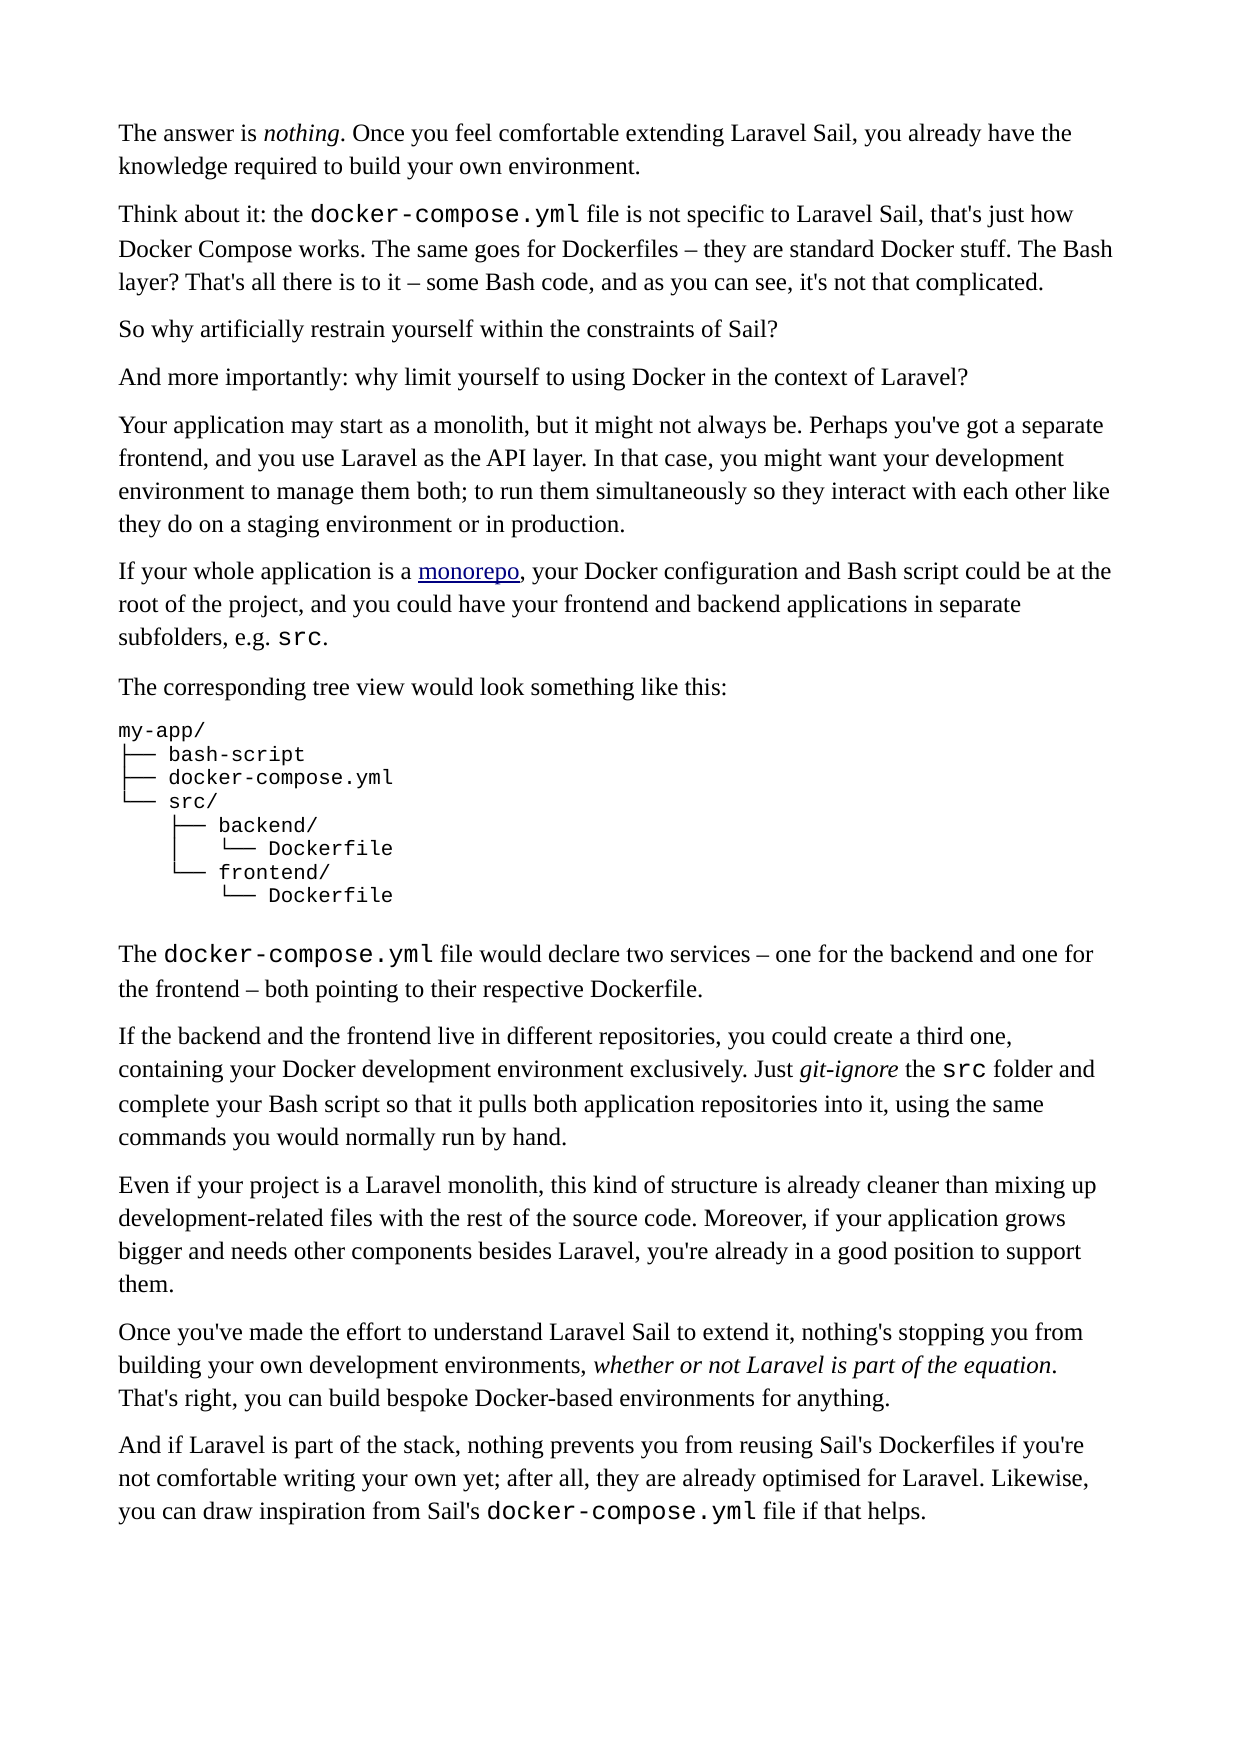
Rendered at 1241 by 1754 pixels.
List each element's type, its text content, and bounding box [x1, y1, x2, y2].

text And if Laravel is part of the stack, nothing prevents you from reusing Sail's Dockerfiles if you're not comfortable writing your own yet; after all, they are already optimised for Laravel. Likewise, you can draw inspiration from Sail's docker-compose.yml file if that helps. [118, 1430, 1122, 1527]
text Your application may start as a monolith, but it might not always be. Perhaps you've got a separate frontend, and you use Laravel as the API layer. In that case, you might want your development environment to manage them both; to run them simultaneously so they interact with each other like they do on a staging environment or in production. [118, 410, 1122, 537]
text my-app/ [118, 720, 1122, 744]
text ├── backend/ [118, 814, 1122, 838]
text The docker-compose.yml file would declare two services – one for the backend and one for the frontend – both pointing to their respective Dockerfile. [118, 939, 1122, 1002]
text So why artificially restrain yourself within the constraints of Sail? [118, 314, 1122, 343]
text └── frontend/ [118, 862, 1122, 886]
text ├── docker-compose.yml [118, 767, 1122, 791]
text Think about it: the docker-compose.yml file is not specific to Laravel Sail, that's just how Docker Compose works. The same goes for Dockerfiles – they are standard Docker stuff. The Bash layer? That's all there is to it – some Bash code, and as you can see, it's not that complicated. [118, 199, 1122, 296]
text ├── bash-script [125, 744, 1122, 767]
text If your whole application is a monorepo, your Docker configuration and Bash script could be at the root of the project, and you could have your frontend and backend applications in separate subfolders, e.g. src. [118, 556, 1122, 653]
text The corresponding tree view would look something like this: [118, 672, 1122, 701]
text And more importantly: why limit yourself to using Docker in the context of Laravel? [118, 362, 1122, 391]
text Once you've made the effort to understand Laravel Sail to extend it, nothing's stopping you from building your own development environments, whether or not Laravel is part of the equation. That's right, you can build bespoke Docker-based environments for anything. [118, 1317, 1122, 1412]
text └── Dockerfile [118, 886, 1122, 909]
text │ └── Dockerfile [118, 838, 1122, 862]
text The answer is nothing. Once you feel comfortable extending Laravel Sail, you already have the knowledge required to build your own environment. [118, 118, 1122, 180]
text If the backend and the frontend live in different repositories, you could create a third one, containing your Docker development environment exclusively. Just git-ignore the src folder and complete your Bash script so that it pulls both application repositories into it, using the same commands you would normally run by hand. [118, 1021, 1122, 1151]
text Even if your project is a Laravel monolith, this kind of structure is already cleaner than mixing up development-related files with the rest of the source code. Moreover, if your application grows bigger and needs other components besides Laravel, you're already in a good position to support them. [118, 1170, 1122, 1298]
text └── src/ [118, 791, 1122, 814]
